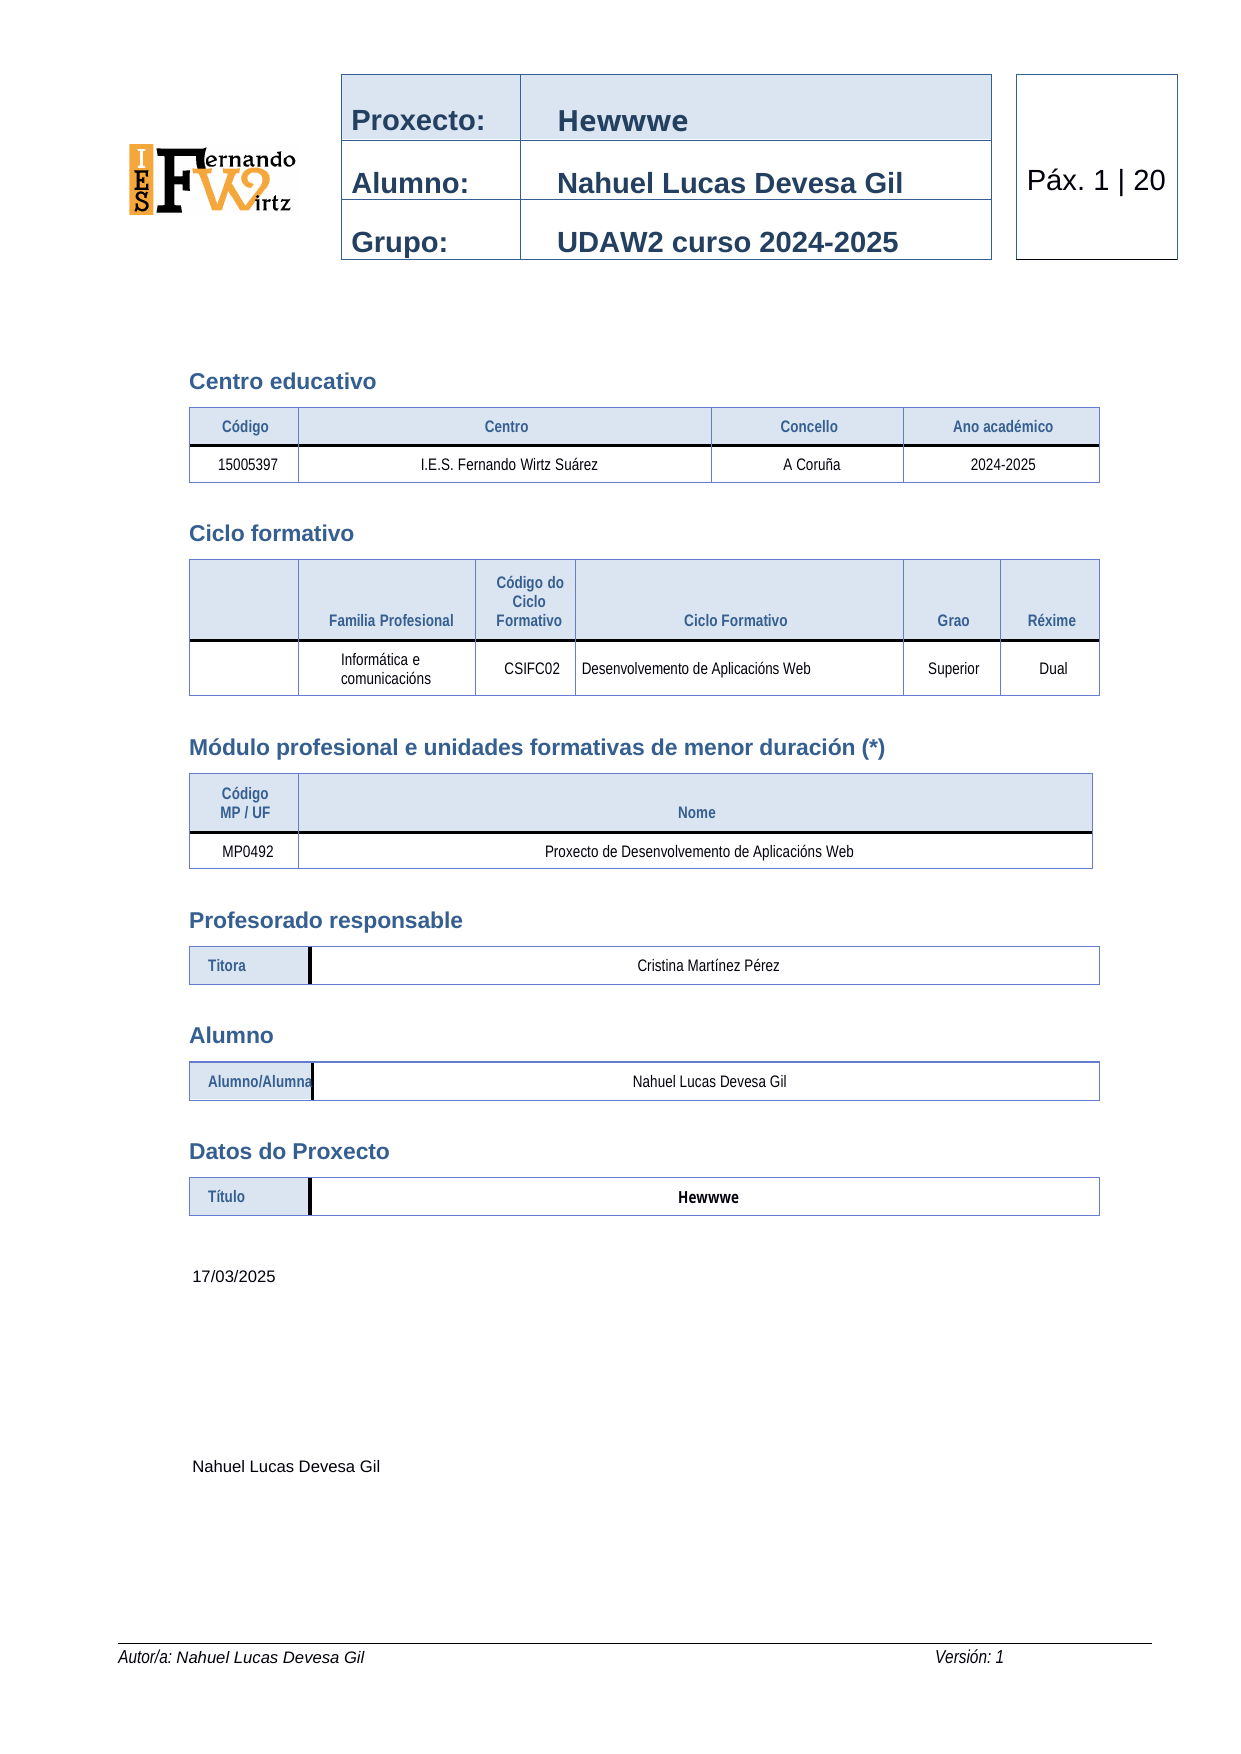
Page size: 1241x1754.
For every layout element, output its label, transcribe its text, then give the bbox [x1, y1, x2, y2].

table_cell Desenvolvemento de Aplicacións Web [576, 642, 903, 695]
table_cell MP0492 [190, 834, 298, 868]
table_header [190, 560, 298, 639]
table_header Grao [904, 560, 1000, 639]
table_header Cristina Martínez Pérez [312, 947, 1099, 984]
table_cell I.E.S. Fernando Wirtz Suárez [299, 447, 711, 482]
text Ciclo formativo [189, 520, 1154, 547]
table_header Título [190, 1178, 308, 1215]
table_cell Superior [904, 642, 1000, 695]
table_header Hewwwe [312, 1178, 1099, 1215]
table_cell Proxecto de Desenvolvemento de Aplicacións Web [299, 834, 1092, 868]
table_cell Informática e comunicacións [299, 642, 475, 695]
table_header Nome [299, 774, 1092, 831]
table_cell [190, 642, 298, 695]
table_header Centro [299, 408, 711, 444]
text Módulo profesional e unidades formativas de menor duración (*) [189, 734, 1154, 760]
text Profesorado responsable [189, 907, 1154, 933]
table_cell 15005397 [190, 447, 298, 482]
text 17/03/2025 [192, 1267, 1107, 1286]
table_cell CSIFC02 [476, 642, 575, 695]
table_header Concello [712, 408, 903, 444]
table_header Titora [190, 947, 308, 984]
table_header Código MP / UF [190, 774, 298, 831]
text Nahuel Lucas Devesa Gil [192, 1457, 1152, 1476]
table_cell Dual [1001, 642, 1099, 695]
text Alumno [189, 1022, 1154, 1049]
table_header Nahuel Lucas Devesa Gil [314, 1063, 1099, 1099]
picture [129, 144, 299, 215]
table_header Alumno/Alumna [190, 1063, 311, 1099]
table_header Ano académico [904, 408, 1099, 444]
table_cell 2024-2025 [904, 447, 1099, 482]
table_header Réxime [1001, 560, 1099, 639]
text Centro educativo [189, 368, 1154, 395]
table_header Ciclo Formativo [576, 560, 903, 639]
table_header Código do Ciclo Formativo [476, 560, 575, 639]
text Datos do Proxecto [189, 1138, 1154, 1164]
table_header Familia Profesional [299, 560, 475, 639]
table_cell A Coruña [712, 447, 903, 482]
table_header Código [190, 408, 298, 444]
